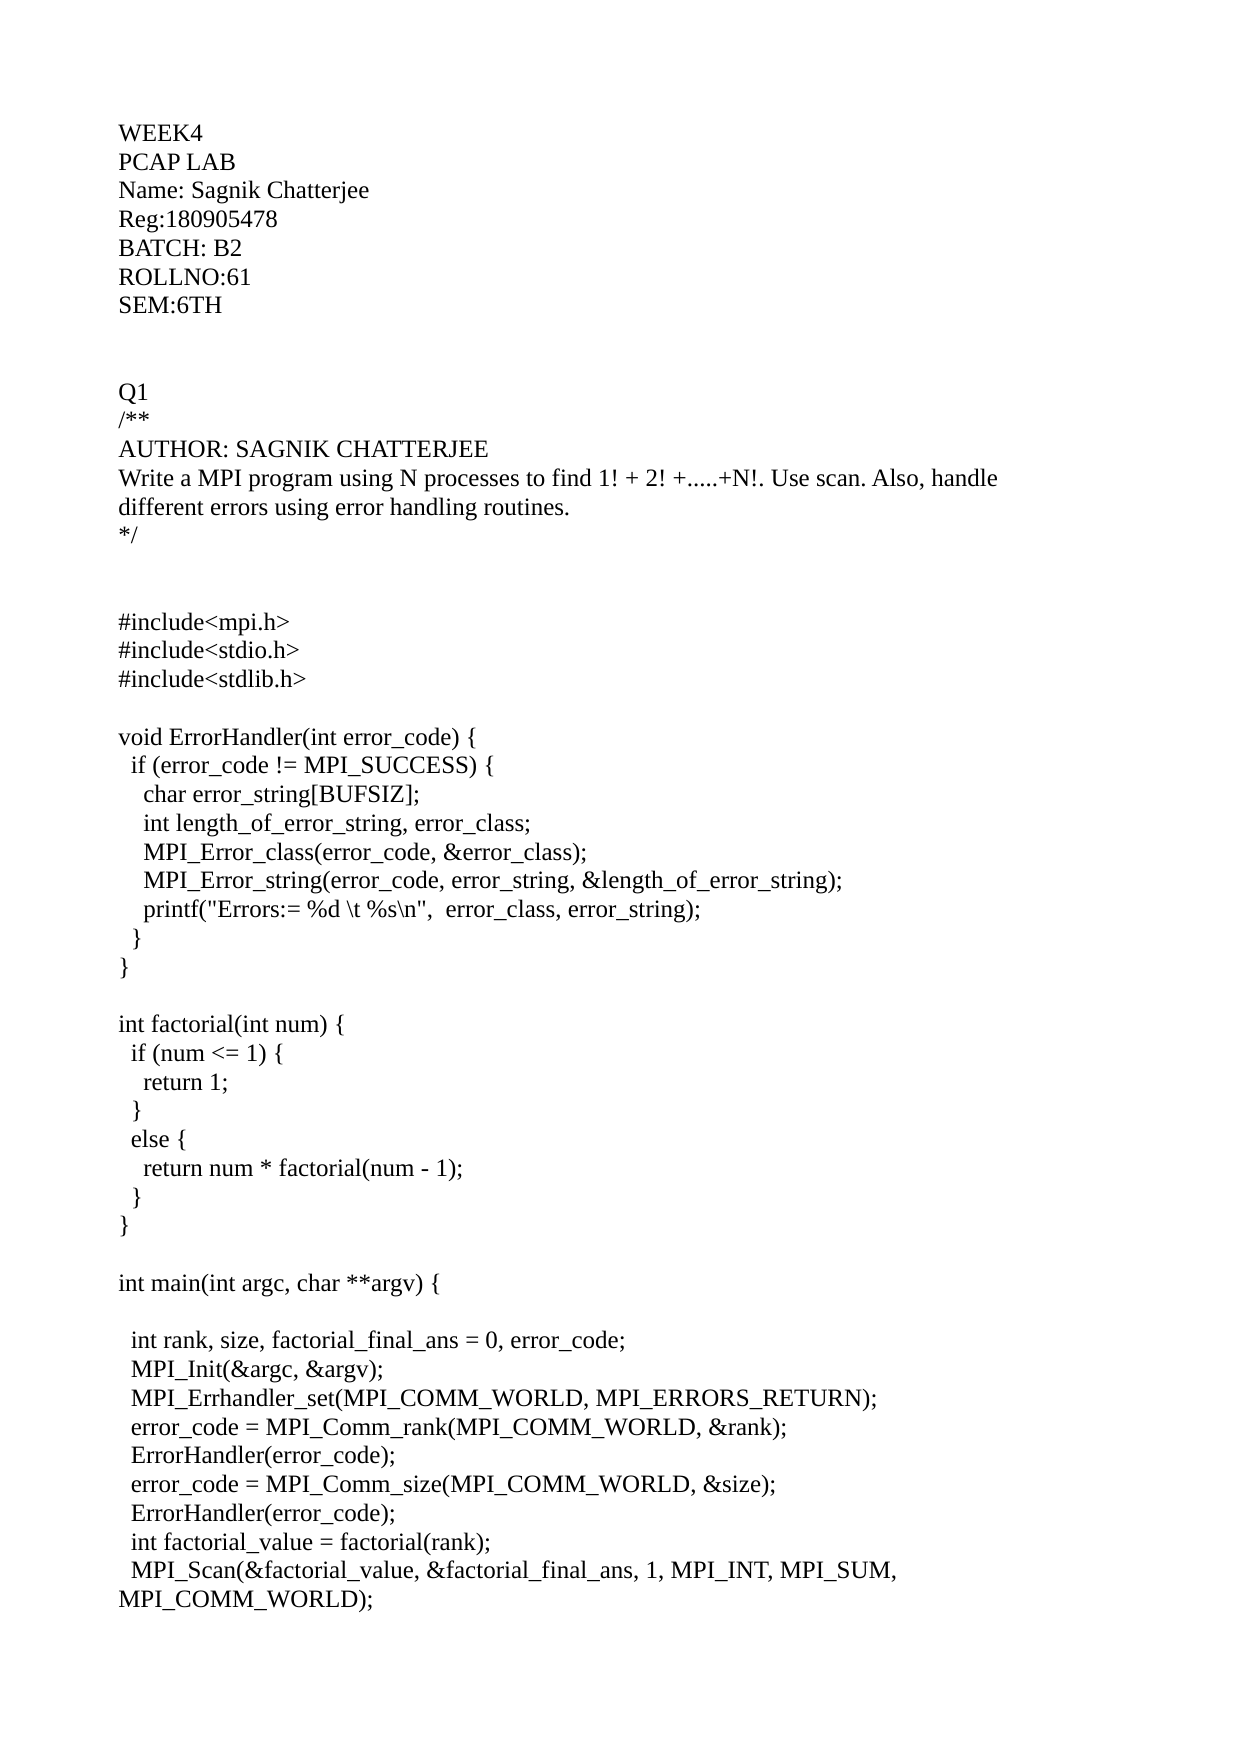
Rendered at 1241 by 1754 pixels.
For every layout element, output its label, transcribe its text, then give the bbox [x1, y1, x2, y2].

text else { [118, 1124, 1122, 1153]
text Reg:180905478 [118, 204, 1122, 233]
text ErrorHandler(error_code); [118, 1498, 1122, 1527]
text WEEK4 [118, 118, 1122, 147]
text if (num <= 1) { [118, 1038, 1122, 1067]
text ErrorHandler(error_code); [118, 1441, 1122, 1469]
text SEM:6TH [118, 291, 1122, 319]
text different errors using error handling routines. [118, 492, 1122, 521]
text Name: Sagnik Chatterjee [118, 176, 1122, 204]
text /** [118, 406, 1122, 434]
text } [118, 1096, 1122, 1124]
text int length_of_error_string, error_class; [118, 808, 1122, 837]
text MPI_Error_class(error_code, &error_class); [118, 837, 1122, 866]
text int rank, size, factorial_final_ans = 0, error_code; [118, 1326, 1122, 1354]
text } [118, 1211, 1122, 1239]
text #include<stdio.h> [118, 636, 1122, 664]
text void ErrorHandler(int error_code) { [118, 722, 1122, 751]
text int factorial_value = factorial(rank); [118, 1527, 1122, 1556]
text MPI_Error_string(error_code, error_string, &length_of_error_string); [118, 866, 1122, 894]
text PCAP LAB [118, 147, 1122, 176]
text } [118, 1182, 1122, 1211]
text return num * factorial(num - 1); [118, 1153, 1122, 1182]
text int main(int argc, char **argv) { [118, 1268, 1122, 1297]
text int factorial(int num) { [118, 1009, 1122, 1038]
text MPI_Scan(&factorial_value, &factorial_final_ans, 1, MPI_INT, MPI_SUM, MPI_COMM_WORLD); [118, 1556, 1122, 1613]
text if (error_code != MPI_SUCCESS) { [118, 751, 1122, 779]
text } [118, 952, 1122, 981]
text MPI_Errhandler_set(MPI_COMM_WORLD, MPI_ERRORS_RETURN); [118, 1383, 1122, 1412]
text printf("Errors:= %d \t %s\n", error_class, error_string); [118, 894, 1122, 923]
text #include<stdlib.h> [118, 664, 1122, 693]
text ROLLNO:61 [118, 262, 1122, 291]
text Q1 [118, 377, 1122, 406]
text BATCH: B2 [118, 233, 1122, 262]
text AUTHOR: SAGNIK CHATTERJEE [118, 434, 1122, 463]
text } [118, 923, 1122, 952]
text Write a MPI program using N processes to find 1! + 2! +.....+N!. Use scan. Also, handle [118, 463, 1122, 492]
text char error_string[BUFSIZ]; [118, 779, 1122, 808]
text #include<mpi.h> [118, 607, 1122, 636]
text error_code = MPI_Comm_size(MPI_COMM_WORLD, &size); [118, 1469, 1122, 1498]
text */ [118, 521, 1122, 549]
text error_code = MPI_Comm_rank(MPI_COMM_WORLD, &rank); [118, 1412, 1122, 1441]
text return 1; [118, 1067, 1122, 1096]
text MPI_Init(&argc, &argv); [118, 1354, 1122, 1383]
